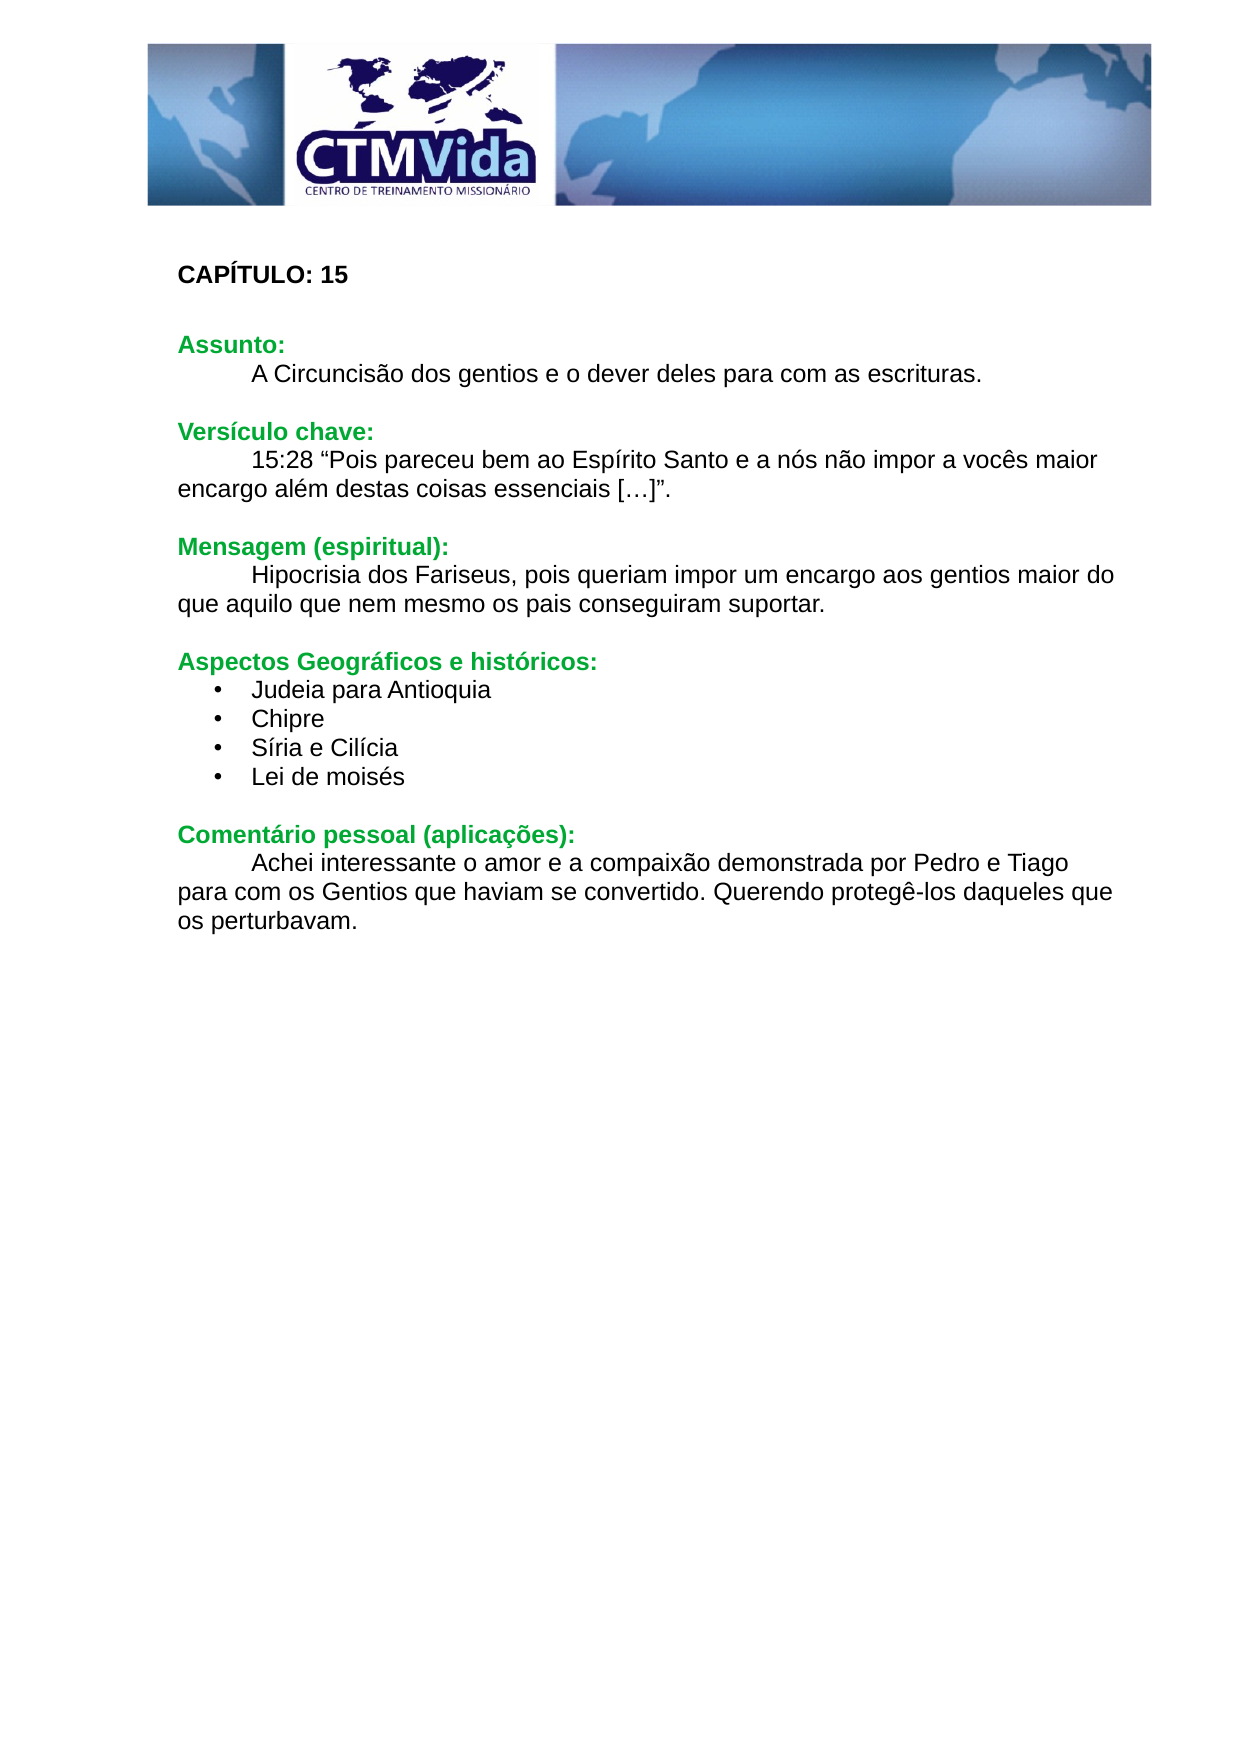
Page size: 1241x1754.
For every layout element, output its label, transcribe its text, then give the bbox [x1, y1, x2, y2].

text Hipocrisia dos Fariseus, pois queriam impor um encargo aos gentios maior do que aquilo que nem mesmo os pais conseguiram suportar. [177, 560, 1122, 618]
list Lei de moisés [213, 762, 1122, 791]
text Aspectos Geográficos e históricos: [177, 647, 1122, 675]
text 15:28 “Pois pareceu bem ao Espírito Santo e a nós não impor a vocês maior encargo além destas coisas essenciais […]”. [177, 445, 1122, 503]
text Mensagem (espiritual): [177, 532, 1122, 560]
text Versículo chave: [177, 417, 1122, 445]
text Achei interessante o amor e a compaixão demonstrada por Pedro e Tiago para com os Gentios que haviam se convertido. Querendo protegê-los daqueles que os perturbavam. [177, 848, 1122, 934]
text Assunto: [177, 330, 1122, 359]
text A Circuncisão dos gentios e o dever deles para com as escrituras. [177, 359, 1122, 388]
list Chipre [213, 704, 1122, 733]
text Comentário pessoal (aplicações): [177, 819, 1122, 848]
subtitle Capítulo: 15 [177, 260, 1122, 289]
list Síria e Cilícia [213, 733, 1122, 762]
picture [147, 43, 1152, 206]
list Judeia para Antioquia [213, 675, 1122, 704]
